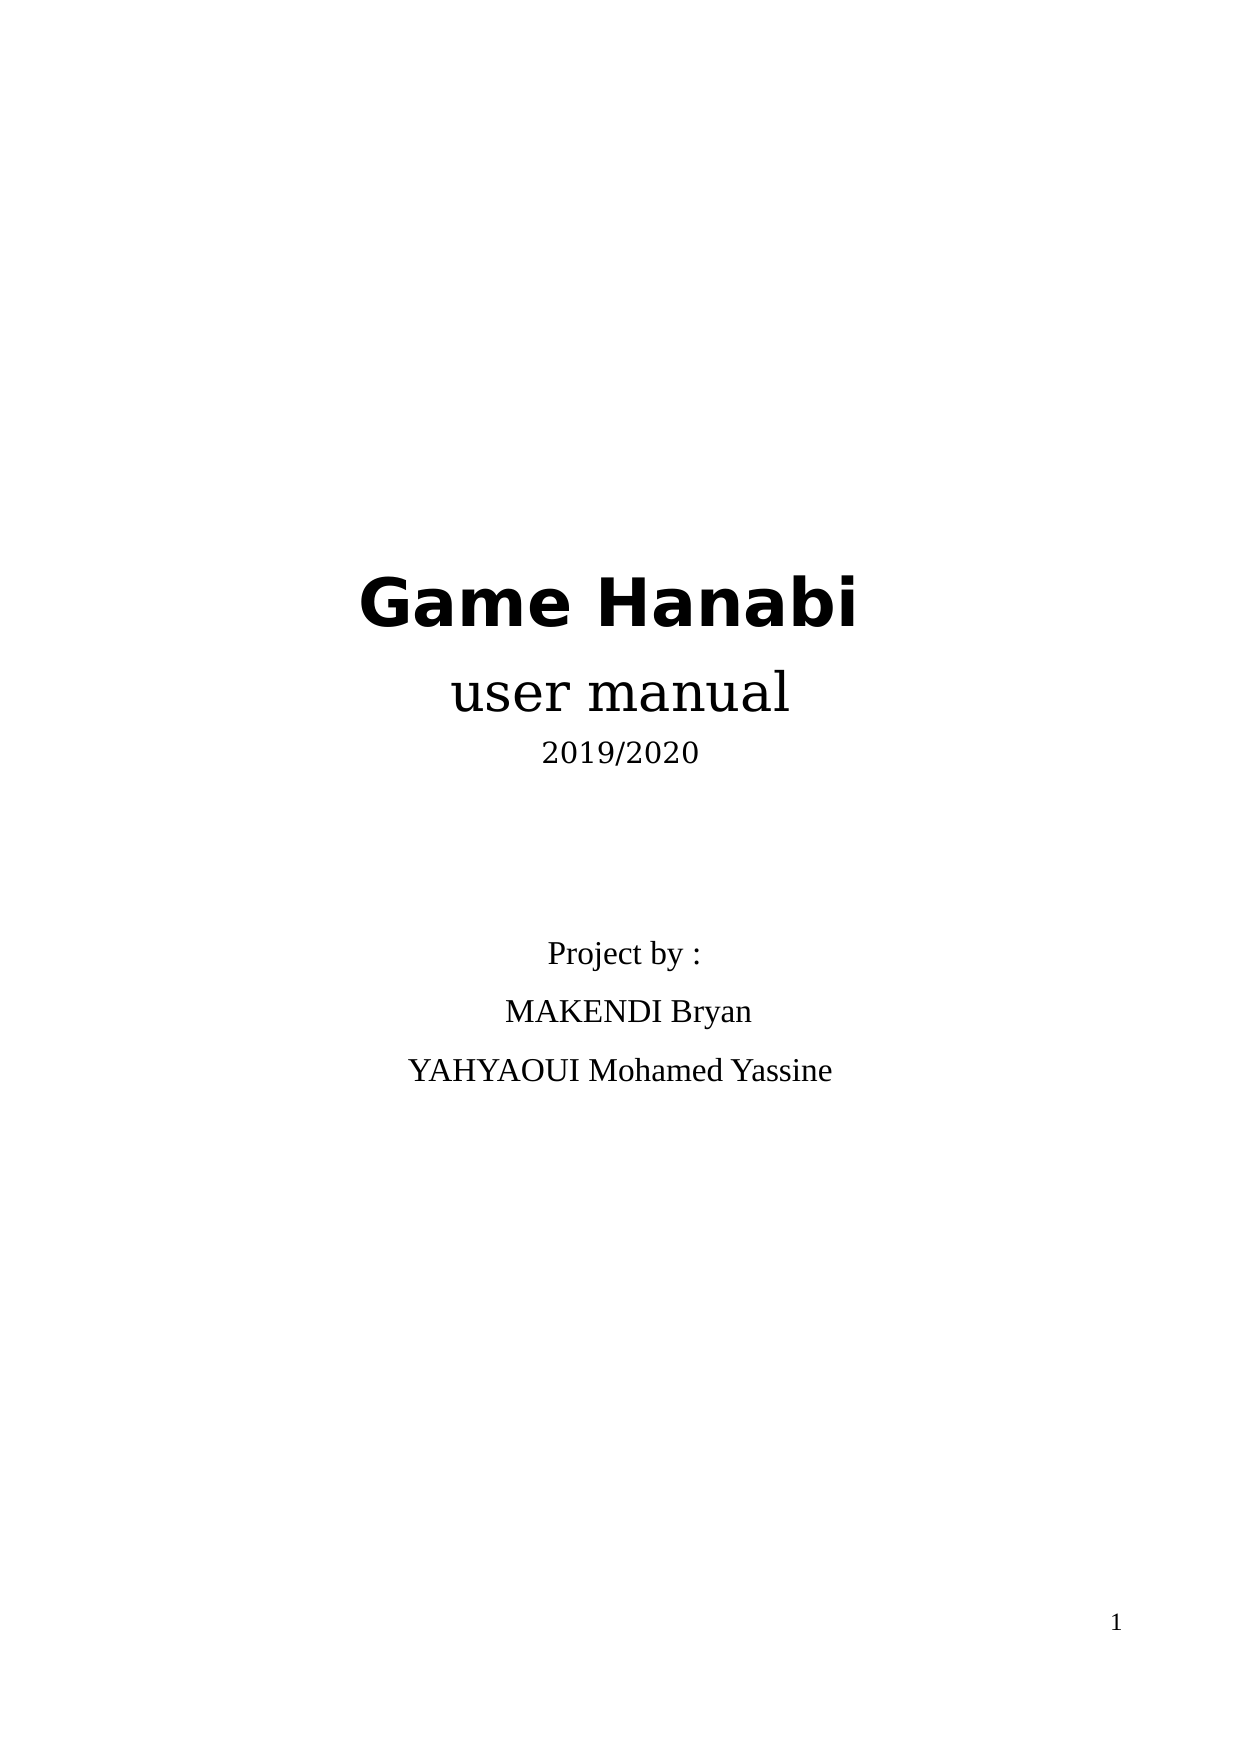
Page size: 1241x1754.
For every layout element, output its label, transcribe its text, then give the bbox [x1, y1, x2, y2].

text Project by : [118, 933, 1122, 971]
text MAKENDI Bryan [118, 992, 1122, 1030]
text YAHYAOUI Mohamed Yassine [118, 1050, 1122, 1089]
subtitle user manual [118, 661, 1122, 724]
title Game Hanabi [118, 565, 1122, 642]
text 2019/2020 [118, 737, 1122, 771]
